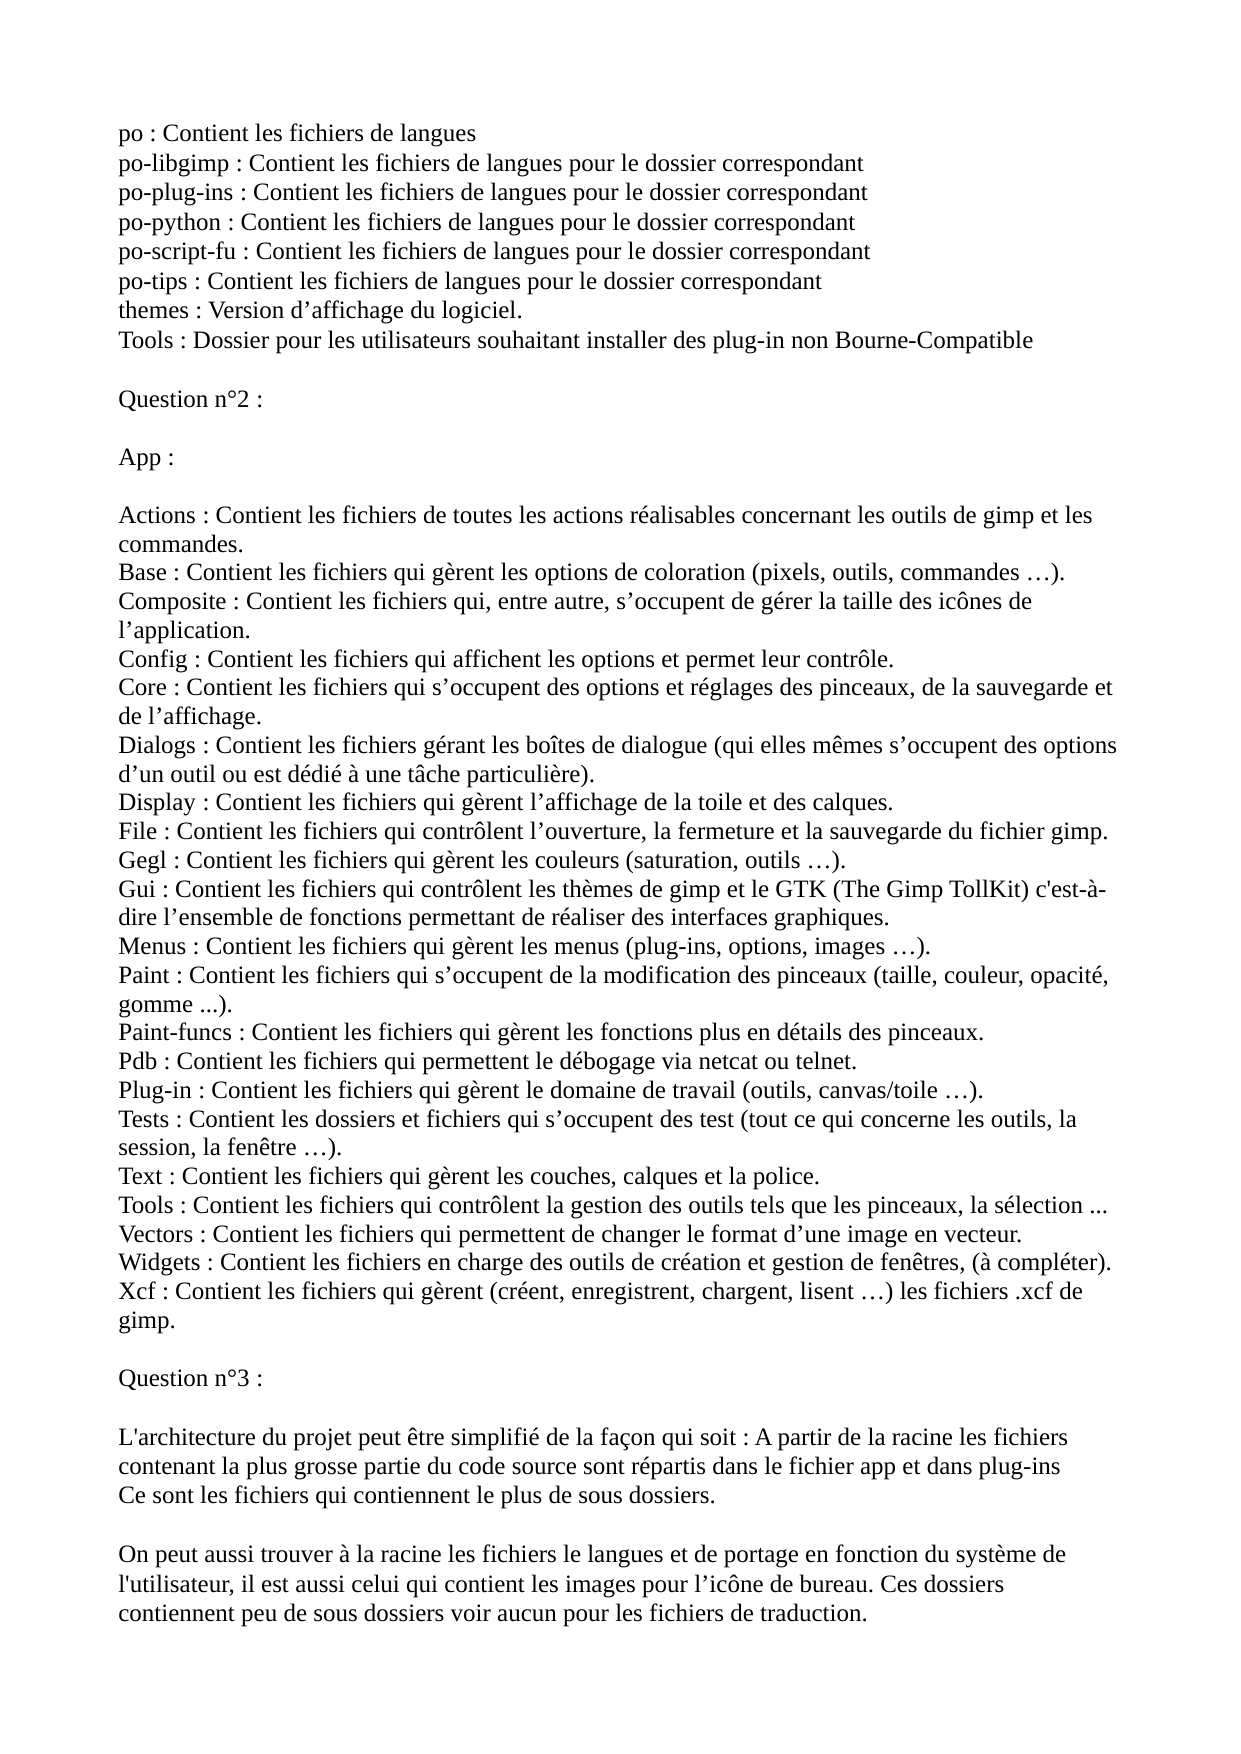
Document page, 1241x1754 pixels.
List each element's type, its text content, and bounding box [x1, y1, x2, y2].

text Question n°3 : [118, 1362, 1122, 1392]
text Gui : Contient les fichiers qui contrôlent les thèmes de gimp et le GTK (The Gimp TollKit) c'est-à-dire l’ensemble de fonctions permettant de réaliser des interfaces graphiques. [118, 874, 1122, 931]
text po-plug-ins : Contient les fichiers de langues pour le dossier correspondant [118, 177, 1122, 207]
text Vectors : Contient les fichiers qui permettent de changer le format d’une image en vecteur. [118, 1219, 1122, 1247]
text File : Contient les fichiers qui contrôlent l’ouverture, la fermeture et la sauvegarde du fichier gimp. [118, 816, 1122, 845]
text po-tips : Contient les fichiers de langues pour le dossier correspondant [118, 266, 1122, 295]
text On peut aussi trouver à la racine les fichiers le langues et de portage en fonction du système de l'utilisateur, il est aussi celui qui contient les images pour l’icône de bureau. Ces dossiers contiennent peu de sous dossiers voir aucun pour les fichiers de traduction. [118, 1539, 1122, 1628]
text Menus : Contient les fichiers qui gèrent les menus (plug-ins, options, images …). [118, 931, 1122, 960]
text L'architecture du projet peut être simplifié de la façon qui soit : A partir de la racine les fichiers contenant la plus grosse partie du code source sont répartis dans le fichier app et dans plug-ins [118, 1421, 1122, 1480]
text Tools : Dossier pour les utilisateurs souhaitant installer des plug-in non Bourne-Compatible [118, 324, 1122, 354]
text Composite : Contient les fichiers qui, entre autre, s’occupent de gérer la taille des icônes de l’application. [118, 586, 1122, 644]
text Core : Contient les fichiers qui s’occupent des options et réglages des pinceaux, de la sauvegarde et de l’affichage. [118, 672, 1122, 730]
text Question n°2 : [118, 383, 1122, 413]
text Display : Contient les fichiers qui gèrent l’affichage de la toile et des calques. [118, 787, 1122, 816]
text Plug-in : Contient les fichiers qui gèrent le domaine de travail (outils, canvas/toile …). [118, 1075, 1122, 1104]
text Paint-funcs : Contient les fichiers qui gèrent les fonctions plus en détails des pinceaux. [118, 1017, 1122, 1046]
text Actions : Contient les fichiers de toutes les actions réalisables concernant les outils de gimp et les commandes. [118, 500, 1122, 557]
text Widgets : Contient les fichiers en charge des outils de création et gestion de fenêtres, (à compléter). [118, 1247, 1122, 1276]
text po-libgimp : Contient les fichiers de langues pour le dossier correspondant [118, 148, 1122, 177]
text Tools : Contient les fichiers qui contrôlent la gestion des outils tels que les pinceaux, la sélection ... [118, 1190, 1122, 1219]
text Dialogs : Contient les fichiers gérant les boîtes de dialogue (qui elles mêmes s’occupent des options d’un outil ou est dédié à une tâche particulière). [118, 730, 1122, 787]
text Ce sont les fichiers qui contiennent le plus de sous dossiers. [118, 1480, 1122, 1510]
text po : Contient les fichiers de langues [118, 118, 1122, 148]
text Base : Contient les fichiers qui gèrent les options de coloration (pixels, outils, commandes …). [118, 557, 1122, 586]
text Config : Contient les fichiers qui affichent les options et permet leur contrôle. [118, 644, 1122, 672]
text Xcf : Contient les fichiers qui gèrent (créent, enregistrent, chargent, lisent …) les fichiers .xcf de gimp. [118, 1276, 1122, 1334]
text Text : Contient les fichiers qui gèrent les couches, calques et la police. [118, 1161, 1122, 1190]
text Tests : Contient les dossiers et fichiers qui s’occupent des test (tout ce qui concerne les outils, la session, la fenêtre …). [118, 1104, 1122, 1161]
text po-python : Contient les fichiers de langues pour le dossier correspondant [118, 207, 1122, 236]
text themes : Version d’affichage du logiciel. [118, 295, 1122, 324]
text App : [118, 442, 1122, 471]
text po-script-fu : Contient les fichiers de langues pour le dossier correspondant [118, 236, 1122, 266]
text Gegl : Contient les fichiers qui gèrent les couleurs (saturation, outils …). [118, 845, 1122, 874]
text Pdb : Contient les fichiers qui permettent le débogage via netcat ou telnet. [118, 1046, 1122, 1075]
text Paint : Contient les fichiers qui s’occupent de la modification des pinceaux (taille, couleur, opacité, gomme ...). [118, 960, 1122, 1017]
